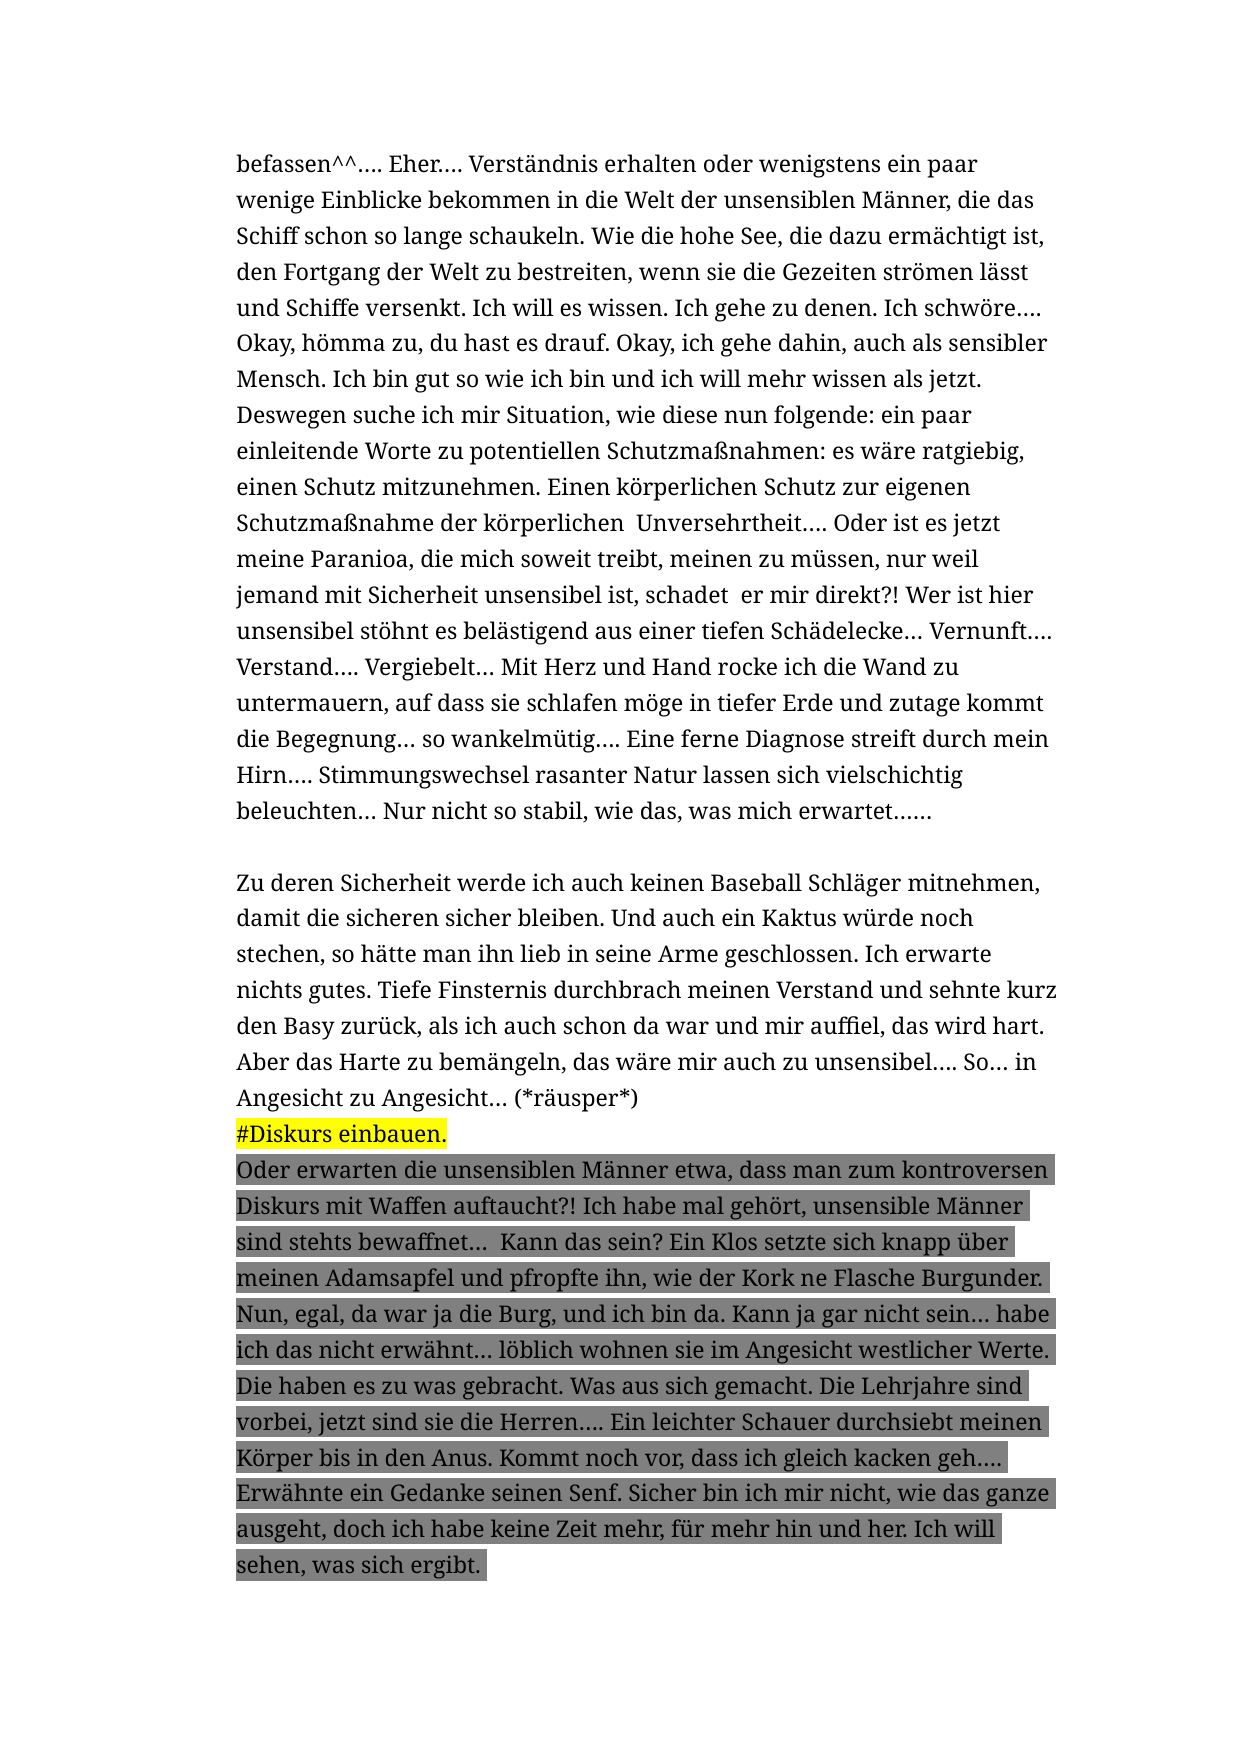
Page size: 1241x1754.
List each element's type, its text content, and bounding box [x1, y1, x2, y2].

text Zu deren Sicherheit werde ich auch keinen Baseball Schläger mitnehmen, damit die sicheren sicher bleiben. Und auch ein Kaktus würde noch stechen, so hätte man ihn lieb in seine Arme geschlossen. Ich erwarte nichts gutes. Tiefe Finsternis durchbrach meinen Verstand und sehnte kurz den Basy zurück, als ich auch schon da war und mir auffiel, das wird hart. Aber das Harte zu bemängeln, das wäre mir auch zu unsensibel…. So… in Angesicht zu Angesicht… (*räusper*) [236, 866, 1063, 1113]
text #Diskurs einbauen. [236, 1118, 1063, 1149]
text Oder erwarten die unsensiblen Männer etwa, dass man zum kontroversen Diskurs mit Waffen auftaucht?! Ich habe mal gehört, unsensible Männer sind stehts bewaffnet… Kann das sein? Ein Klos setzte sich knapp über meinen Adamsapfel und pfropfte ihn, wie der Kork ne Flasche Burgunder. Nun, egal, da war ja die Burg, und ich bin da. Kann ja gar nicht sein… habe ich das nicht erwähnt… löblich wohnen sie im Angesicht westlicher Werte. Die haben es zu was gebracht. Was aus sich gemacht. Die Lehrjahre sind vorbei, jetzt sind sie die Herren…. Ein leichter Schauer durchsiebt meinen Körper bis in den Anus. Kommt noch vor, dass ich gleich kacken geh…. Erwähnte ein Gedanke seinen Senf. Sicher bin ich mir nicht, wie das ganze ausgeht, doch ich habe keine Zeit mehr, für mehr hin und her. Ich will sehen, was sich ergibt. [236, 1154, 1063, 1581]
text befassen^^…. Eher…. Verständnis erhalten oder wenigstens ein paar wenige Einblicke bekommen in die Welt der unsensiblen Männer, die das Schiff schon so lange schaukeln. Wie die hohe See, die dazu ermächtigt ist, den Fortgang der Welt zu bestreiten, wenn sie die Gezeiten strömen lässt und Schiffe versenkt. Ich will es wissen. Ich gehe zu denen. Ich schwöre…. Okay, hömma zu, du hast es drauf. Okay, ich gehe dahin, auch als sensibler Mensch. Ich bin gut so wie ich bin und ich will mehr wissen als jetzt. Deswegen suche ich mir Situation, wie diese nun folgende: ein paar einleitende Worte zu potentiellen Schutzmaßnahmen: es wäre ratgiebig, einen Schutz mitzunehmen. Einen körperlichen Schutz zur eigenen Schutzmaßnahme der körperlichen Unversehrtheit…. Oder ist es jetzt meine Paranioa, die mich soweit treibt, meinen zu müssen, nur weil jemand mit Sicherheit unsensibel ist, schadet er mir direkt?! Wer ist hier unsensibel stöhnt es belästigend aus einer tiefen Schädelecke… Vernunft…. Verstand…. Vergiebelt… Mit Herz und Hand rocke ich die Wand zu untermauern, auf dass sie schlafen möge in tiefer Erde und zutage kommt die Begegnung… so wankelmütig…. Eine ferne Diagnose streift durch mein Hirn…. Stimmungswechsel rasanter Natur lassen sich vielschichtig beleuchten… Nur nicht so stabil, wie das, was mich erwartet…… [236, 148, 1063, 826]
